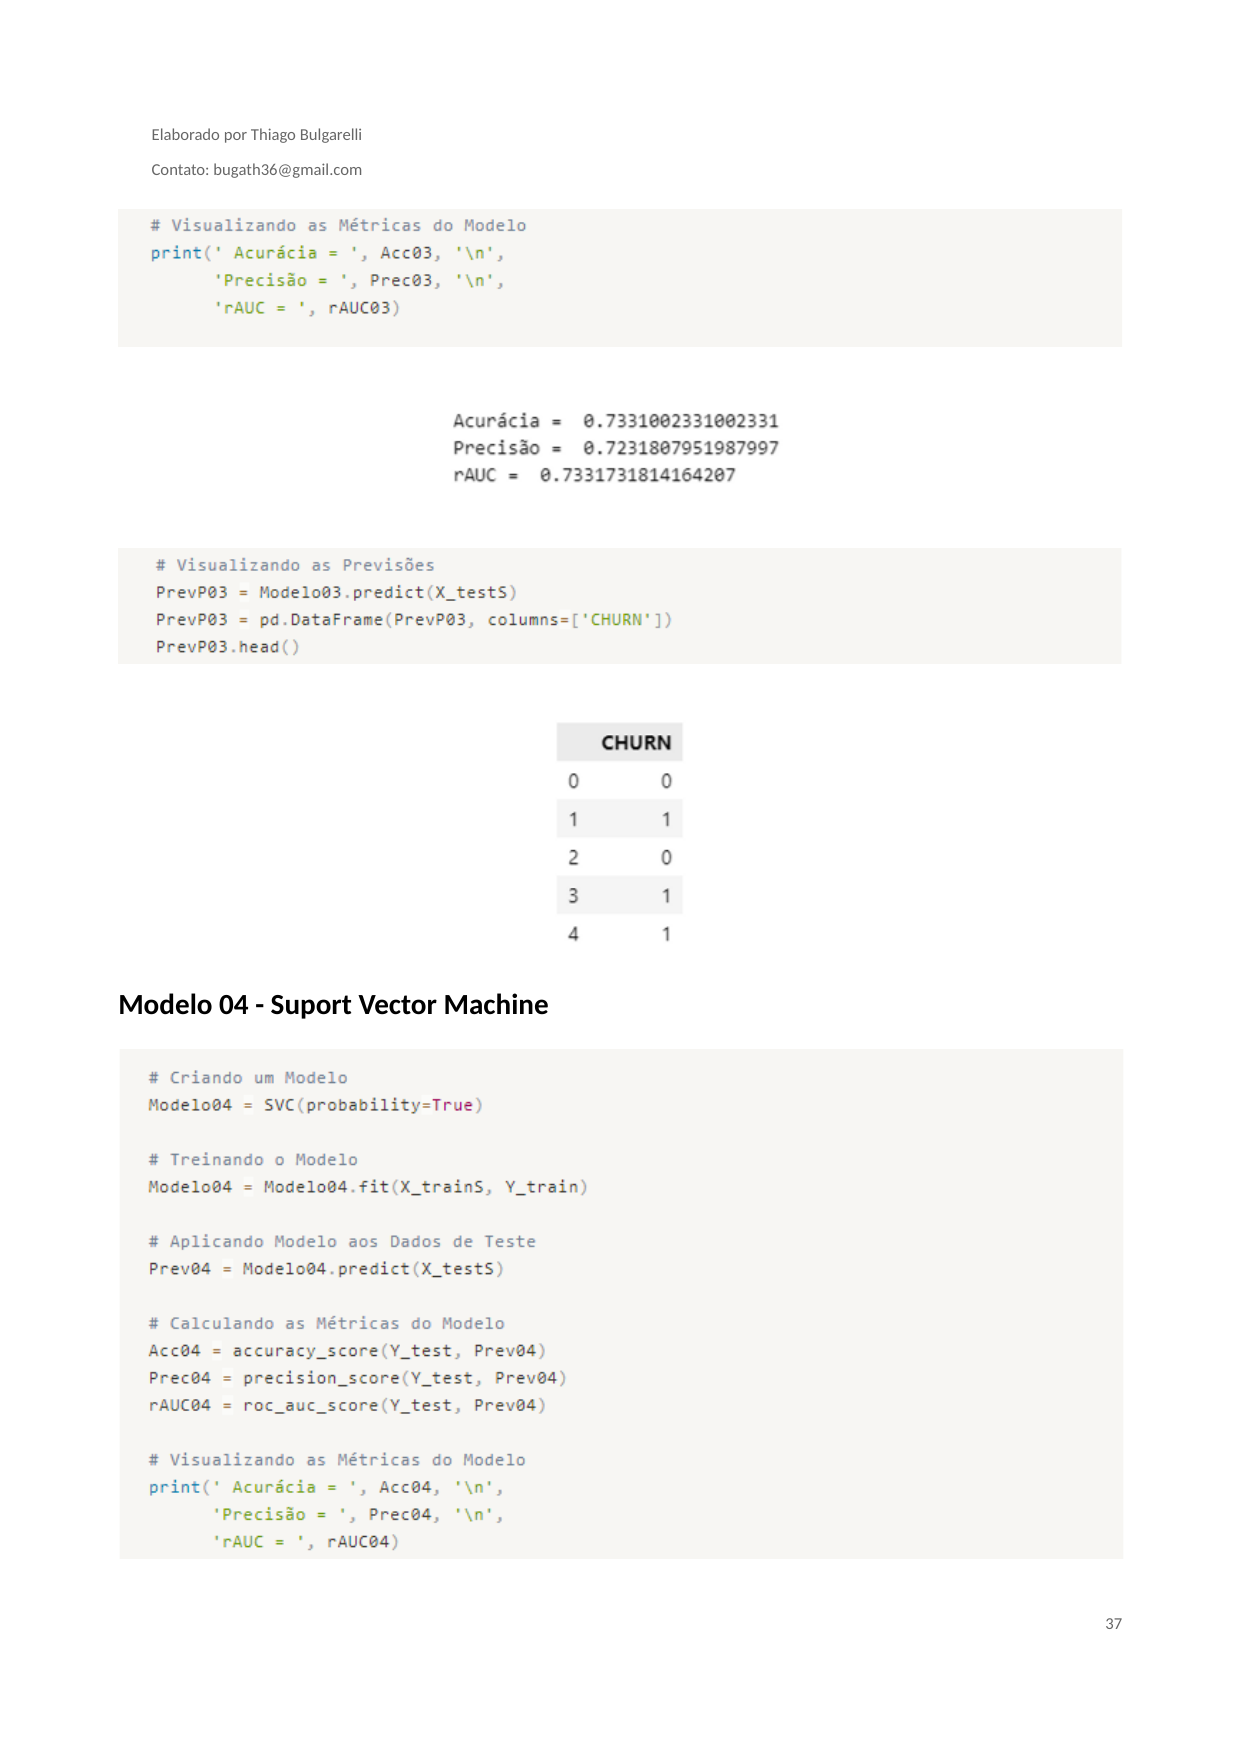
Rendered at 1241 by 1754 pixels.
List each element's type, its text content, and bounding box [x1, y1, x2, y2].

subtitle Modelo 04 - Suport Vector Machine [118, 986, 1122, 1022]
picture [118, 548, 1123, 664]
picture [119, 1049, 1124, 1559]
picture [118, 209, 1123, 347]
picture [438, 400, 802, 501]
